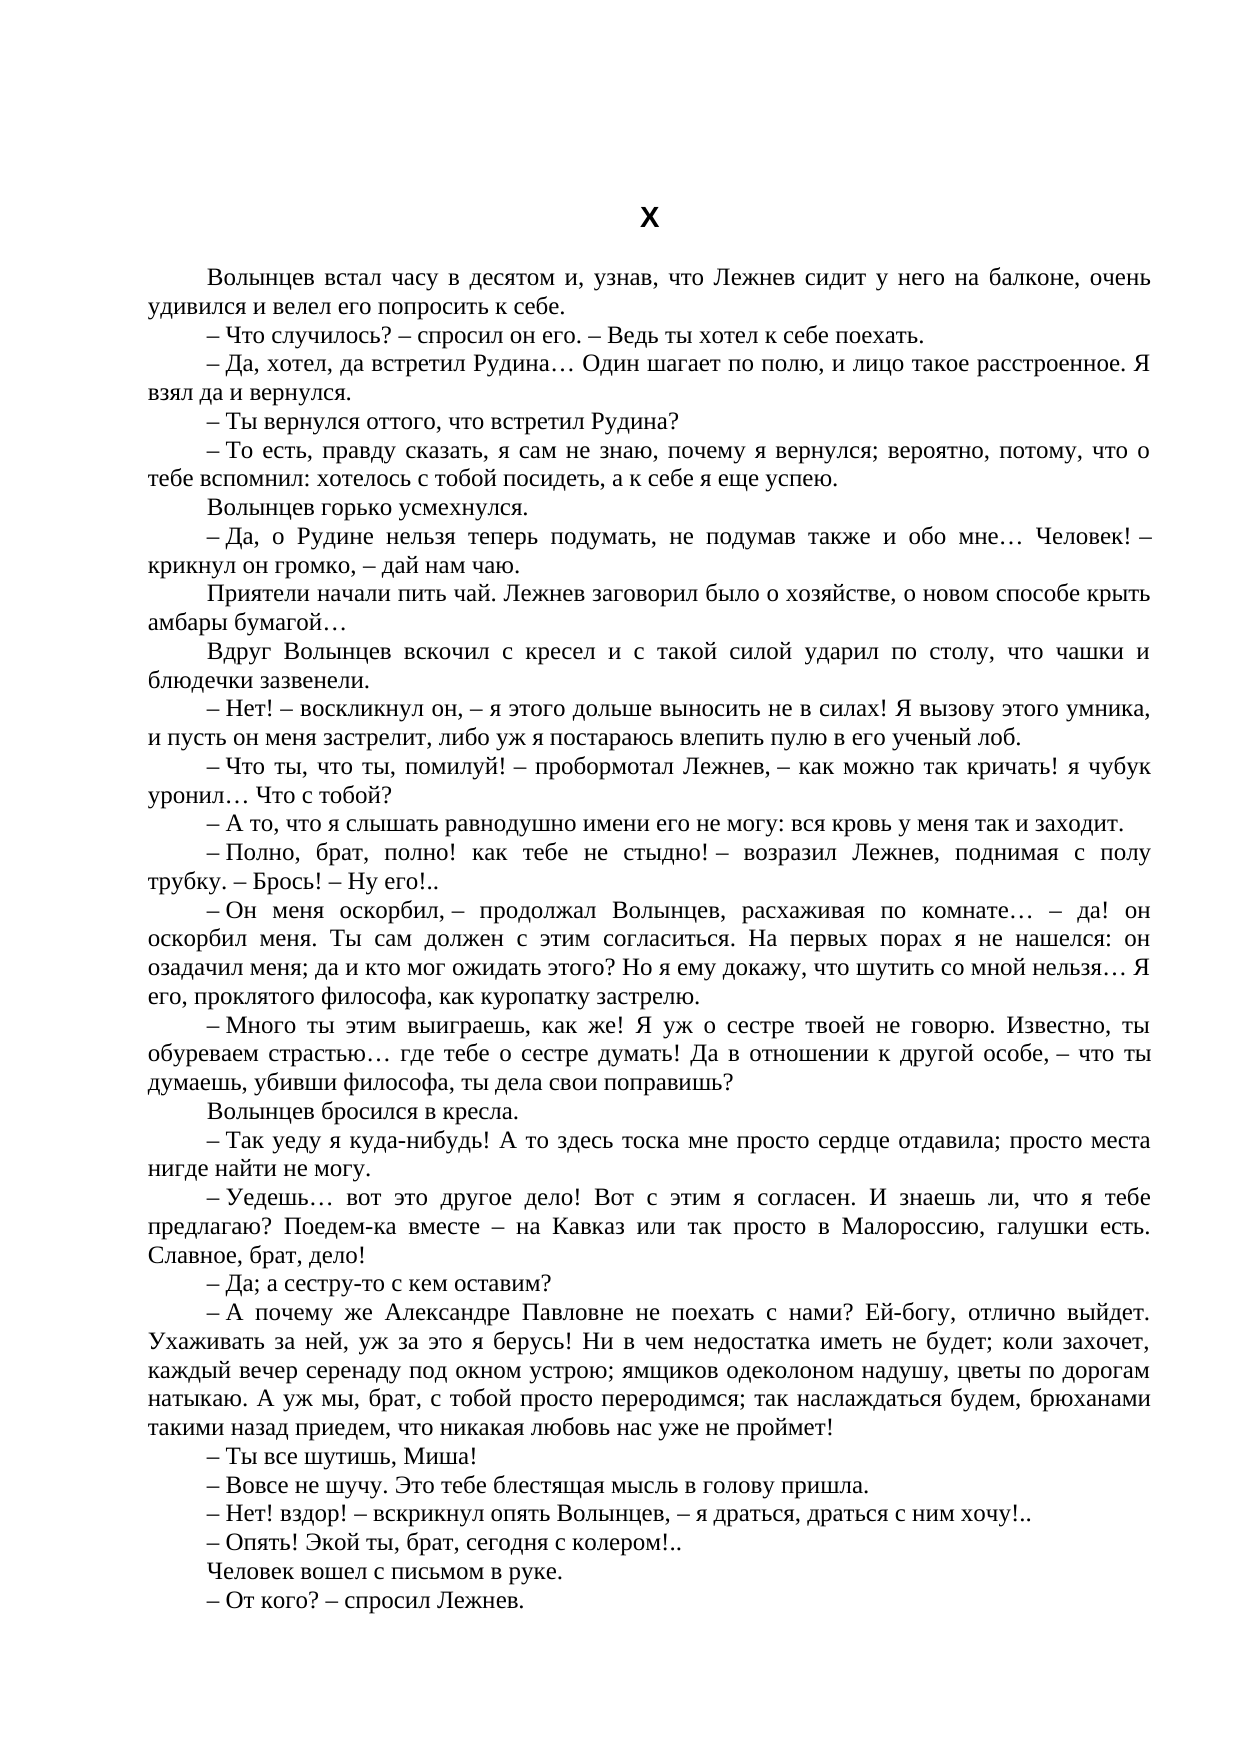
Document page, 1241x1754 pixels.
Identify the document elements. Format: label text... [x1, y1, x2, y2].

text – Он меня оскорбил, – продолжал Волынцев, расхаживая по комнате… – да! он оскорбил меня. Ты сам должен с этим согласиться. На первых порах я не нашелся: он озадачил меня; да и кто мог ожидать этого? Но я ему докажу, что шутить со мной нельзя… Я его, проклятого философа, как куропатку застрелю. [148, 895, 1152, 1010]
text – Полно, брат, полно! как тебе не стыдно! – возразил Лежнев, поднимая с полу трубку. – Брось! – Ну его!.. [148, 837, 1152, 895]
text – Вовсе не шучу. Это тебе блестящая мысль в голову пришла. [148, 1470, 1152, 1498]
text Приятели начали пить чай. Лежнев заговорил было о хозяйстве, о новом способе крыть амбары бумагой… [148, 578, 1152, 636]
text – Нет! вздор! – вскрикнул опять Волынцев, – я драться, драться с ним хочу!.. [148, 1498, 1152, 1527]
text – Опять! Экой ты, брат, сегодня с колером!.. [148, 1527, 1152, 1556]
text – Ты все шутишь, Миша! [148, 1441, 1152, 1470]
text Волынцев встал часу в десятом и, узнав, что Лежнев сидит у него на балконе, очень удивился и велел его попросить к себе. [148, 262, 1152, 320]
text Волынцев горько усмехнулся. [148, 492, 1152, 521]
text – Что случилось? – спросил он его. – Ведь ты хотел к себе поехать. [148, 320, 1152, 348]
text – Много ты этим выиграешь, как же! Я уж о сестре твоей не говорю. Известно, ты обуреваем страстью… где тебе о сестре думать! Да в отношении к другой особе, – что ты думаешь, убивши философа, ты дела свои поправишь? [148, 1010, 1152, 1096]
text – А то, что я слышать равнодушно имени его не могу: вся кровь у меня так и заходит. [148, 808, 1152, 837]
text – Что ты, что ты, помилуй! – пробормотал Лежнев, – как можно так кричать! я чубук уронил… Что с тобой? [148, 751, 1152, 808]
text – То есть, правду сказать, я сам не знаю, почему я вернулся; вероятно, потому, что о тебе вспомнил: хотелось с тобой посидеть, а к себе я еще успею. [148, 435, 1152, 492]
text Волынцев бросился в кресла. [148, 1096, 1152, 1125]
text Человек вошел с письмом в руке. [148, 1556, 1152, 1585]
text Вдруг Волынцев вскочил с кресел и с такой силой ударил по столу, что чашки и блюдечки зазвенели. [148, 636, 1152, 693]
text – Да, о Рудине нельзя теперь подумать, не подумав также и обо мне… Человек! – крикнул он громко, – дай нам чаю. [148, 521, 1152, 578]
text – Да; а сестру-то с кем оставим? [148, 1268, 1152, 1297]
text – Уедешь… вот это другое дело! Вот с этим я согласен. И знаешь ли, что я тебе предлагаю? Поедем-ка вместе – на Кавказ или так просто в Малороссию, галушки есть. Славное, брат, дело! [148, 1182, 1152, 1268]
text – От кого? – спросил Лежнев. [148, 1585, 1152, 1613]
text – Да, хотел, да встретил Рудина… Один шагает по полю, и лицо такое расстроенное. Я взял да и вернулся. [148, 348, 1152, 406]
text – Нет! – воскликнул он, – я этого дольше выносить не в силах! Я вызову этого умника, и пусть он меня застрелит, либо уж я постараюсь влепить пулю в его ученый лоб. [148, 693, 1152, 751]
text – А почему же Александре Павловне не поехать с нами? Ей-богу, отлично выйдет. Ухаживать за ней, уж за это я берусь! Ни в чем недостатка иметь не будет; коли захочет, каждый вечер серенаду под окном устрою; ямщиков одеколоном надушу, цветы по дорогам натыкаю. А уж мы, брат, с тобой просто переродимся; так наслаждаться будем, брюханами такими назад приедем, что никакая любовь нас уже не проймет! [148, 1297, 1152, 1441]
subtitle X [148, 200, 1152, 233]
text – Ты вернулся оттого, что встретил Рудина? [148, 406, 1152, 435]
text – Так уеду я куда-нибудь! А то здесь тоска мне просто сердце отдавила; просто места нигде найти не могу. [148, 1125, 1152, 1182]
